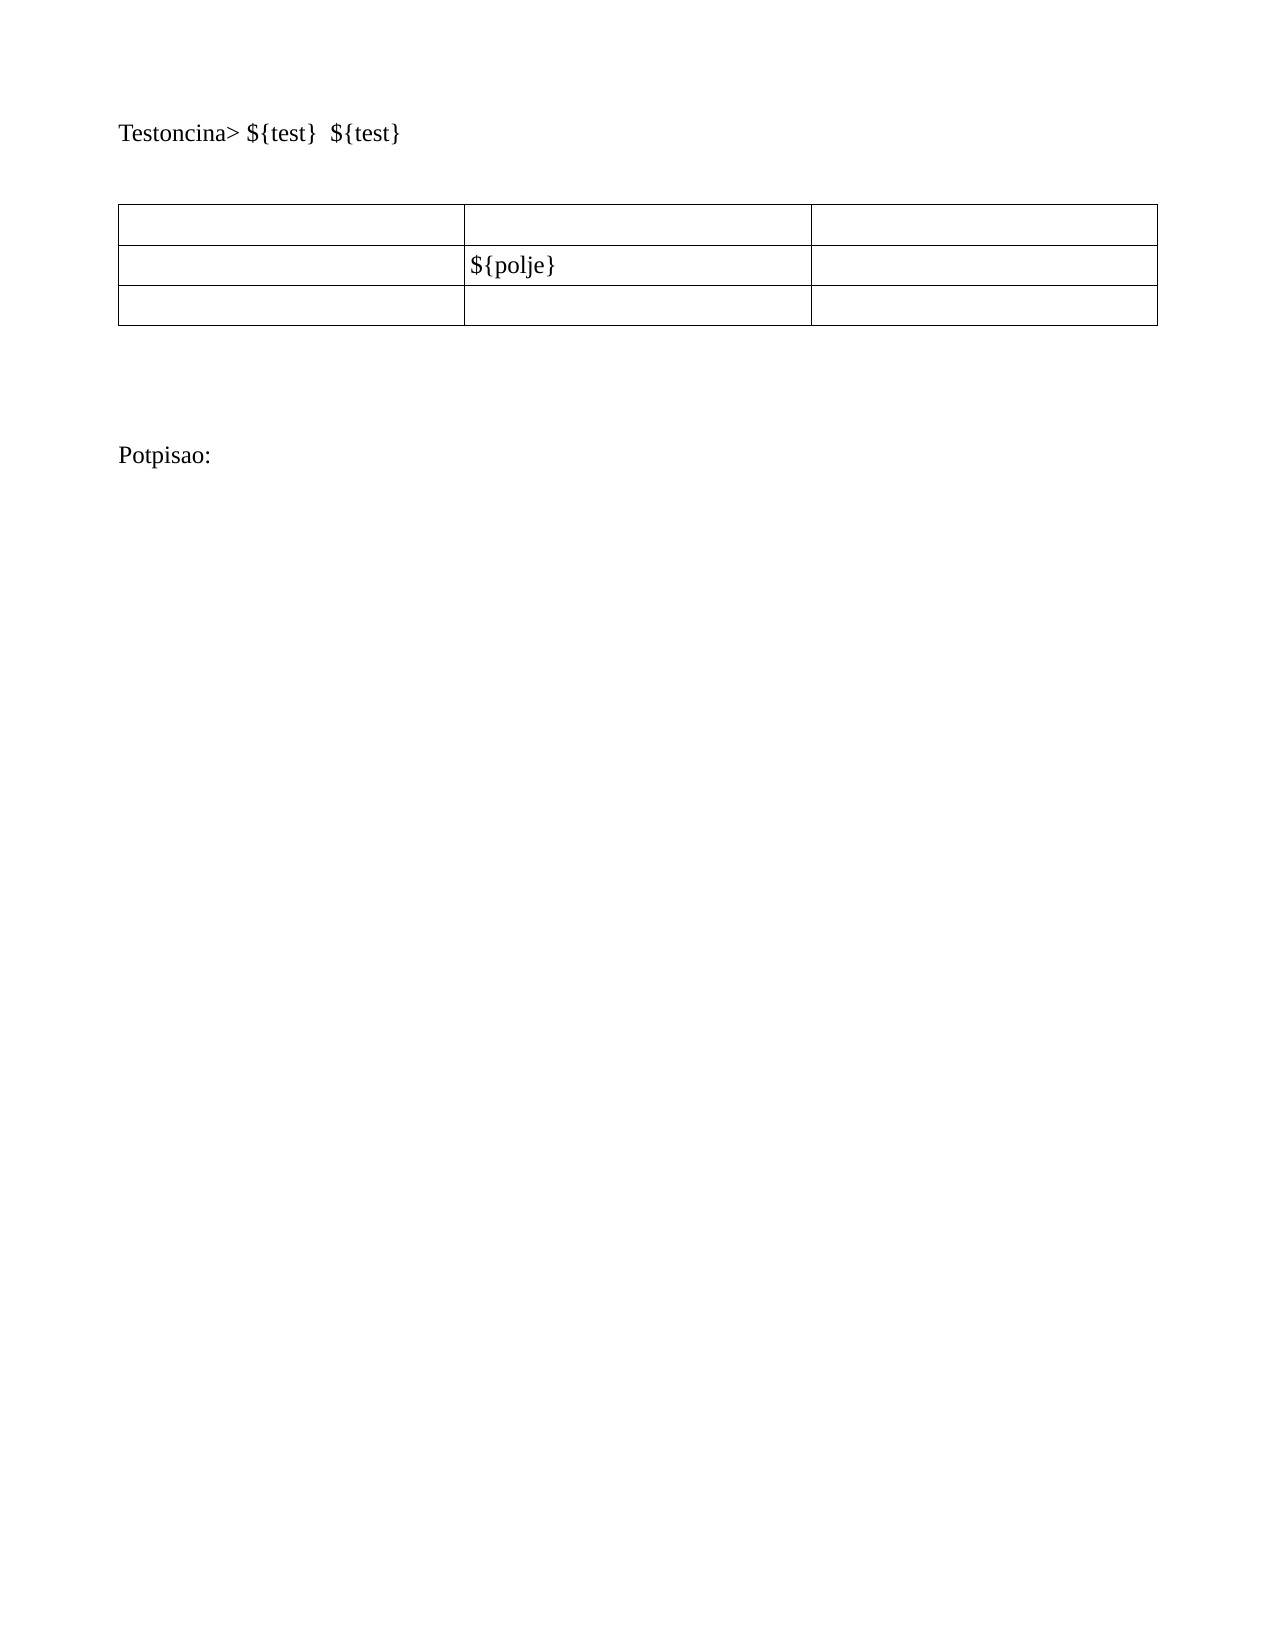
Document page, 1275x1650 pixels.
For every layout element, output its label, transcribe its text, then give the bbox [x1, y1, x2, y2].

table_cell [812, 246, 1157, 285]
text Testoncina> ${test} ${test} [118, 118, 1157, 147]
table_cell [812, 286, 1157, 325]
text Potpisao: [118, 440, 1157, 469]
table_header [119, 205, 464, 245]
table_cell [119, 246, 464, 285]
table_cell [465, 286, 811, 325]
table_header [812, 205, 1157, 245]
table_cell [119, 286, 464, 325]
table_cell ${polje} [465, 246, 811, 285]
table_header [465, 205, 811, 245]
